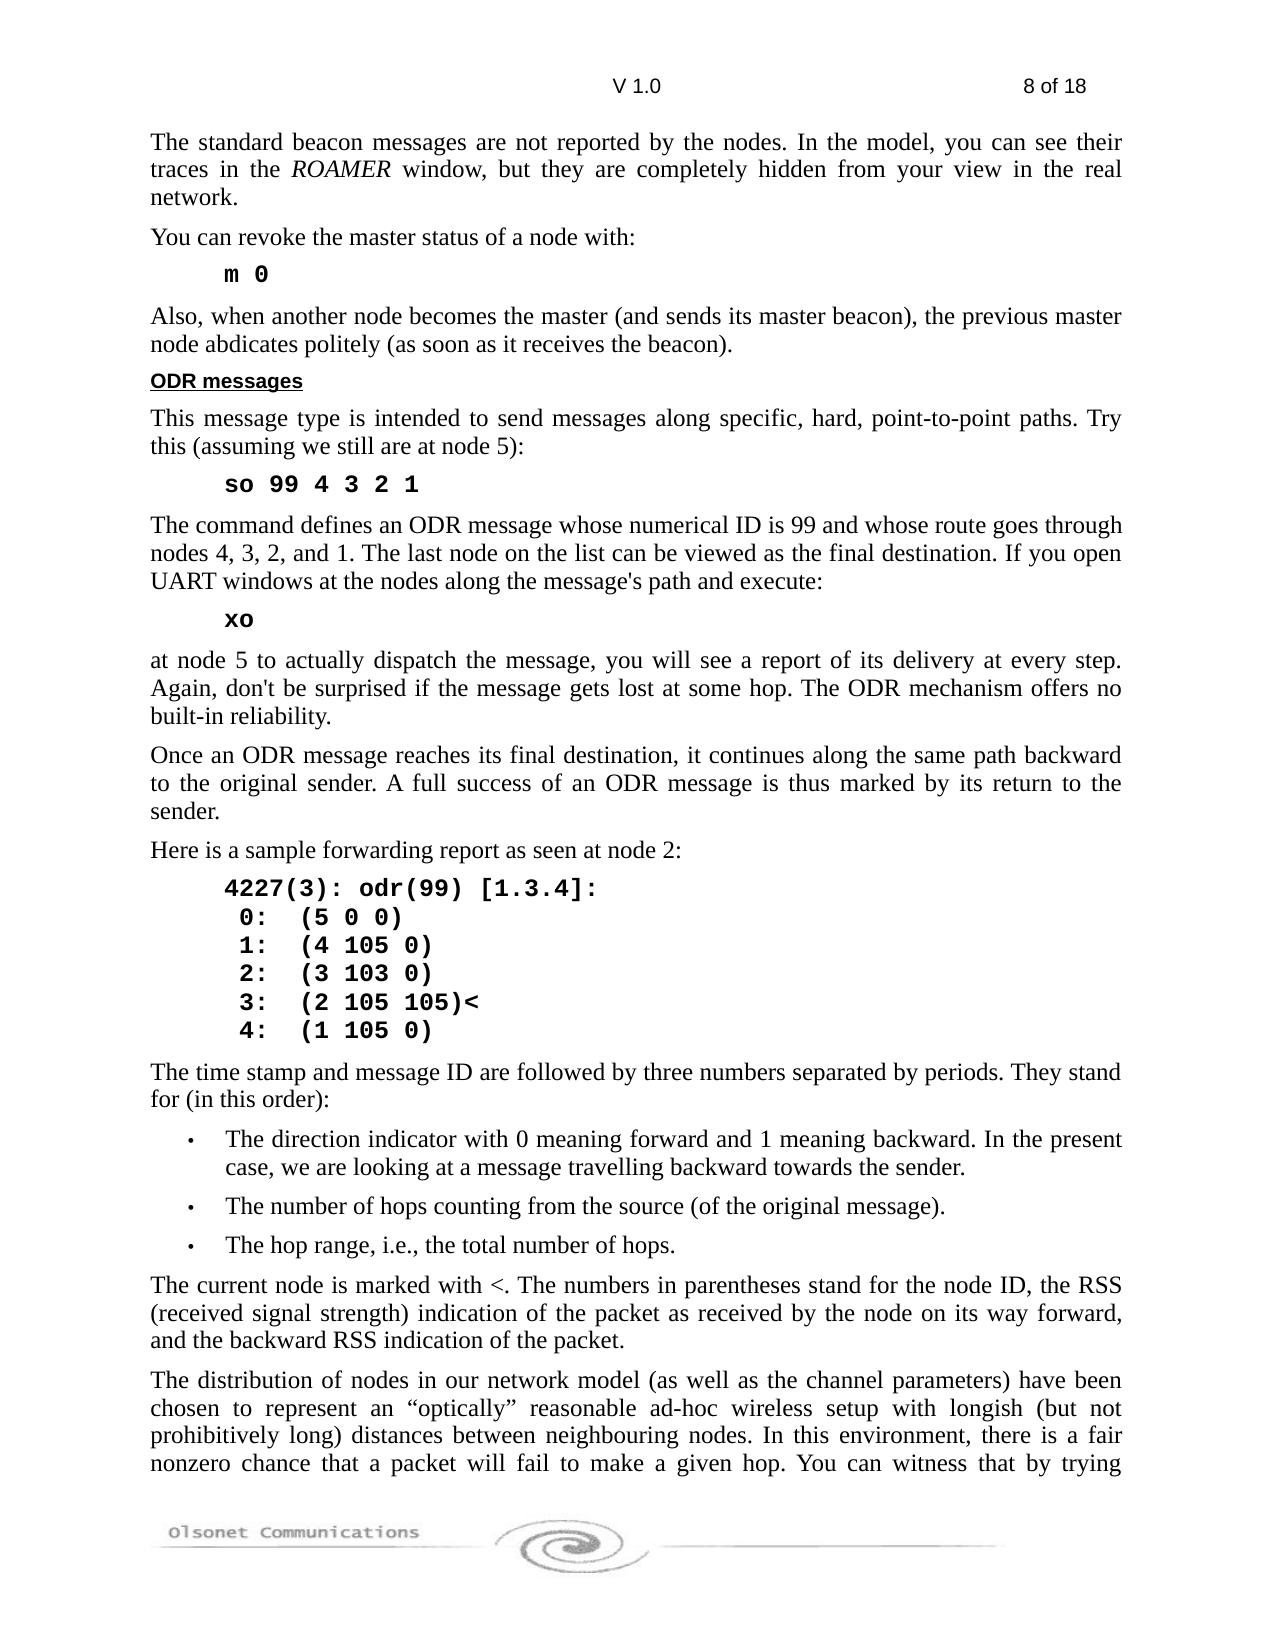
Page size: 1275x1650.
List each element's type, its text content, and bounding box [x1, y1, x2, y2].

text The time stamp and message ID are followed by three numbers separated by periods. They stand for (in this order): [150, 1058, 1123, 1113]
subtitle ODR messages [150, 369, 1123, 393]
text m 0 [224, 262, 1123, 290]
text Here is a sample forwarding report as seen at node 2: [150, 836, 1123, 864]
text 4227(3): odr(99) [1.3.4]: [224, 876, 1123, 904]
text 4: (1 105 0) [224, 1018, 1123, 1046]
text The standard beacon messages are not reported by the nodes. In the model, you can see their traces in the ROAMER window, but they are completely hidden from your view in the real network. [150, 128, 1123, 211]
text 0: (5 0 0) [224, 904, 1123, 933]
text so 99 4 3 2 1 [224, 472, 1123, 500]
text You can revoke the master status of a node with: [150, 223, 1123, 250]
text 1: (4 105 0) [224, 933, 1123, 961]
picture [150, 1504, 1005, 1596]
text The command defines an ODR message whose numerical ID is 99 and whose route goes through nodes 4, 3, 2, and 1. The last node on the list can be viewed as the final destination. If you open UART windows at the nodes along the message's path and execute: [150, 512, 1123, 595]
text This message type is intended to send messages along specific, hard, point-to-point paths. Try this (assuming we still are at node 5): [150, 404, 1123, 460]
text xo [224, 607, 1123, 635]
text The distribution of nodes in our network model (as well as the channel parameters) have been chosen to represent an “optically” reasonable ad-hoc wireless setup with longish (but not prohibitively long) distances between neighbouring nodes. In this environment, there is a fair nonzero chance that a packet will fail to make a given hop. You can witness that by trying [150, 1366, 1123, 1477]
text Once an ODR message reaches its final destination, it continues along the same path backward to the original sender. A full success of an ODR message is thus marked by its return to the sender. [150, 742, 1123, 825]
list The hop range, i.e., the total number of hops. [188, 1232, 1123, 1259]
text Also, when another node becomes the master (and sends its master beacon), the previous master node abdicates politely (as soon as it receives the beacon). [150, 302, 1123, 358]
list The direction indicator with 0 meaning forward and 1 meaning backward. In the present case, we are looking at a message travelling backward towards the sender. [188, 1125, 1123, 1180]
text 2: (3 103 0) [224, 961, 1123, 989]
text The current node is marked with <. The numbers in parentheses stand for the node ID, the RSS (received signal strength) indication of the packet as received by the node on its way forward, and the backward RSS indication of the packet. [150, 1271, 1123, 1354]
list The number of hops counting from the source (of the original message). [188, 1192, 1123, 1220]
text at node 5 to actually dispatch the message, you will see a report of its delivery at every step. Again, don't be surprised if the message gets lost at some hop. The ODR mechanism offers no built-in reliability. [150, 647, 1123, 730]
text 3: (2 105 105)< [224, 989, 1123, 1018]
